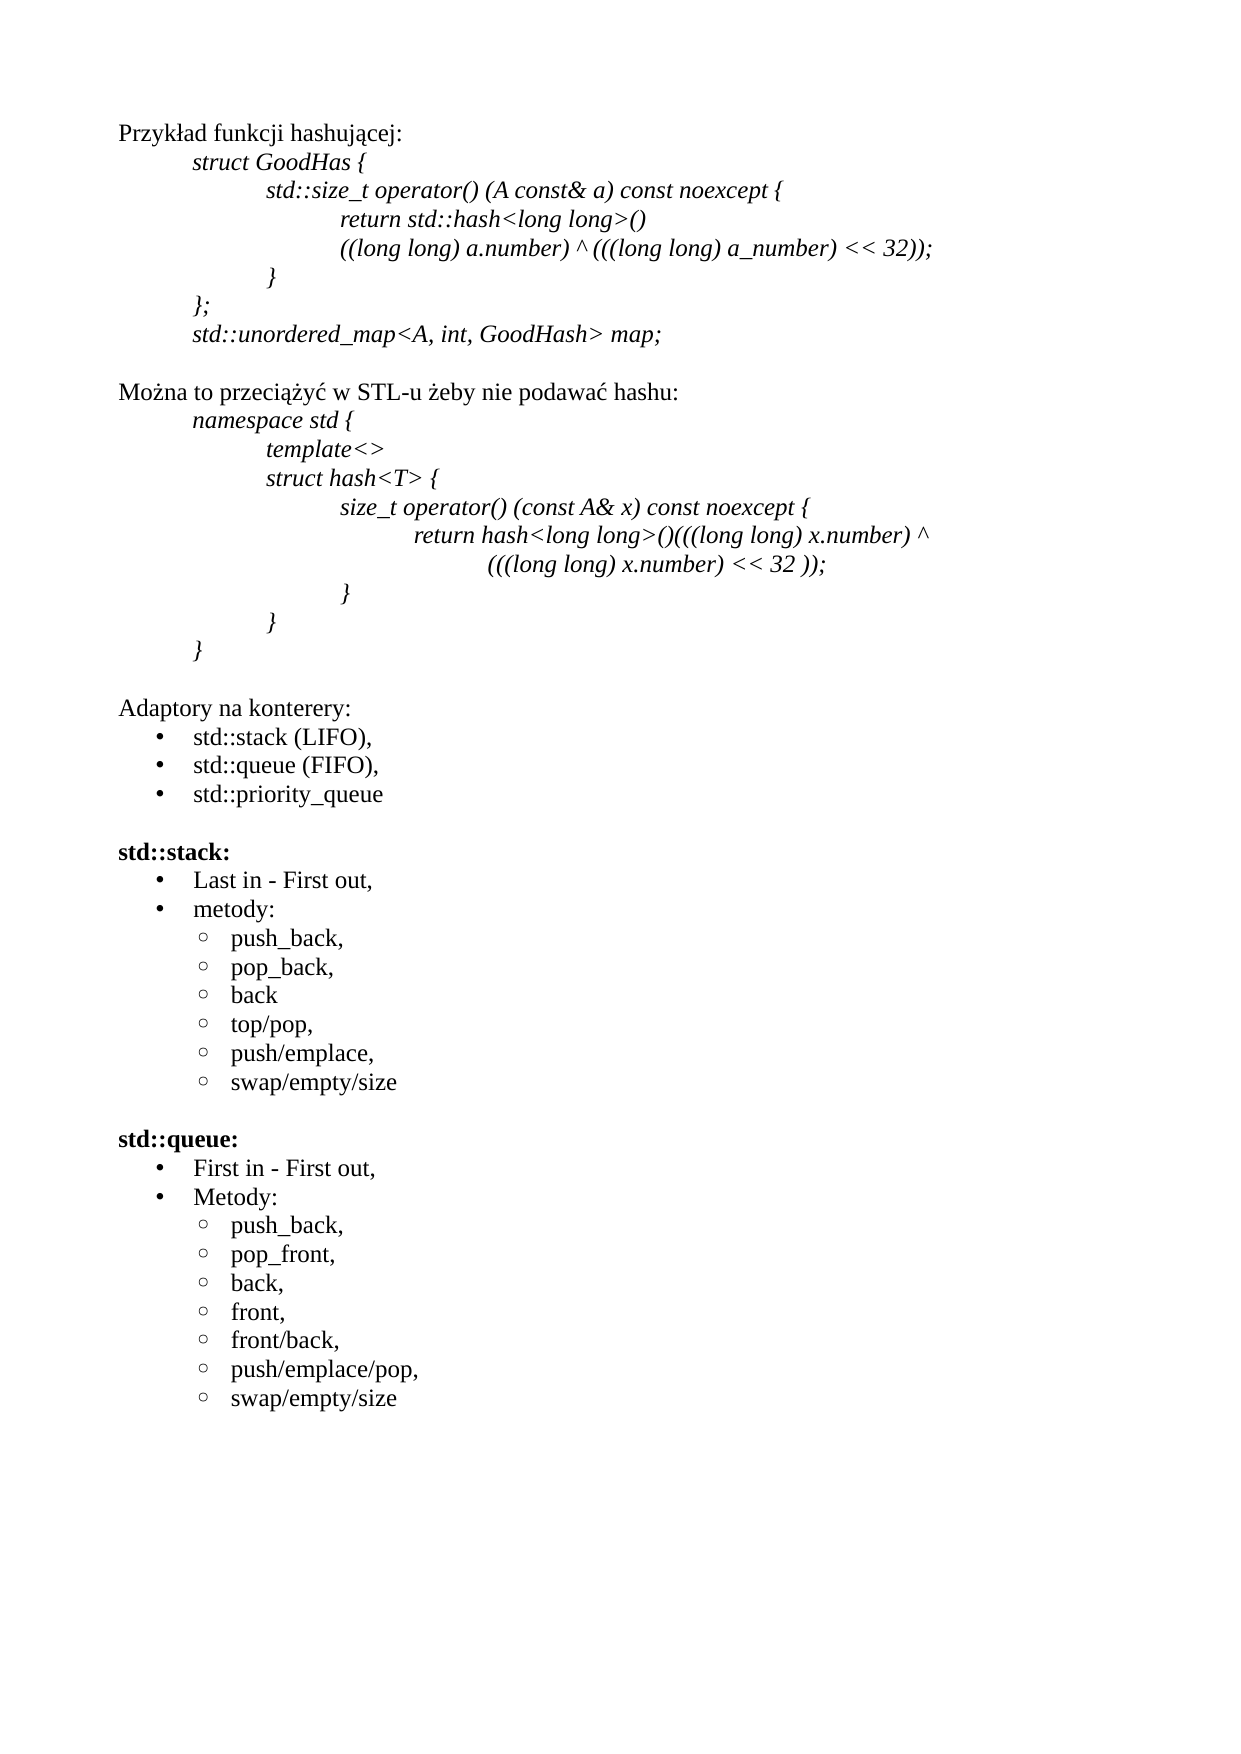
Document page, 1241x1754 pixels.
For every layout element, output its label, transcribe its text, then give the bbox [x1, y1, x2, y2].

text Przykład funkcji hashującej: [118, 118, 1122, 147]
list pop_front, [193, 1239, 1122, 1268]
list std::priority_queue [156, 779, 1122, 808]
list push/emplace/pop, [193, 1354, 1122, 1383]
list push_back, [193, 923, 1122, 952]
list back [193, 981, 1122, 1009]
text } [192, 262, 1122, 291]
list Metody: [156, 1182, 1122, 1211]
text ((long long) a.number) ^ (((long long) a_number) << 32)); [192, 233, 1122, 262]
list back, [193, 1268, 1122, 1297]
text } [192, 607, 1122, 636]
list push_back, [193, 1211, 1122, 1239]
list metody: [156, 894, 1122, 923]
text return hash<long long>()(((long long) x.number) ^ [192, 521, 1122, 549]
text std::size_t operator() (A const& a) const noexcept { [192, 176, 1122, 204]
text } [192, 636, 1122, 664]
text struct hash<T> { [192, 463, 1122, 492]
text struct GoodHas { [192, 147, 1122, 176]
text } [192, 578, 1122, 607]
text return std::hash<long long>() [192, 204, 1122, 233]
list pop_back, [193, 952, 1122, 981]
list std::stack (LIFO), [156, 722, 1122, 751]
text }; [192, 291, 1122, 319]
text Można to przeciążyć w STL-u żeby nie podawać hashu: [118, 377, 1122, 406]
text size_t operator() (const A& x) const noexcept { [192, 492, 1122, 521]
list push/emplace, [193, 1038, 1122, 1067]
list top/pop, [193, 1009, 1122, 1038]
list front, [193, 1297, 1122, 1326]
list First in - First out, [156, 1153, 1122, 1182]
list swap/empty/size [193, 1067, 1122, 1096]
text Adaptory na konterery: [118, 693, 1122, 722]
text namespace std { [192, 406, 1122, 434]
list swap/empty/size [193, 1383, 1122, 1412]
list front/back, [193, 1326, 1122, 1354]
text std::stack: [118, 837, 1122, 866]
list Last in - First out, [156, 866, 1122, 894]
text std::unordered_map<A, int, GoodHash> map; [192, 319, 1122, 348]
list std::queue (FIFO), [156, 751, 1122, 779]
text std::queue: [118, 1124, 1122, 1153]
text template<> [192, 434, 1122, 463]
text (((long long) x.number) << 32 )); [192, 549, 1122, 578]
